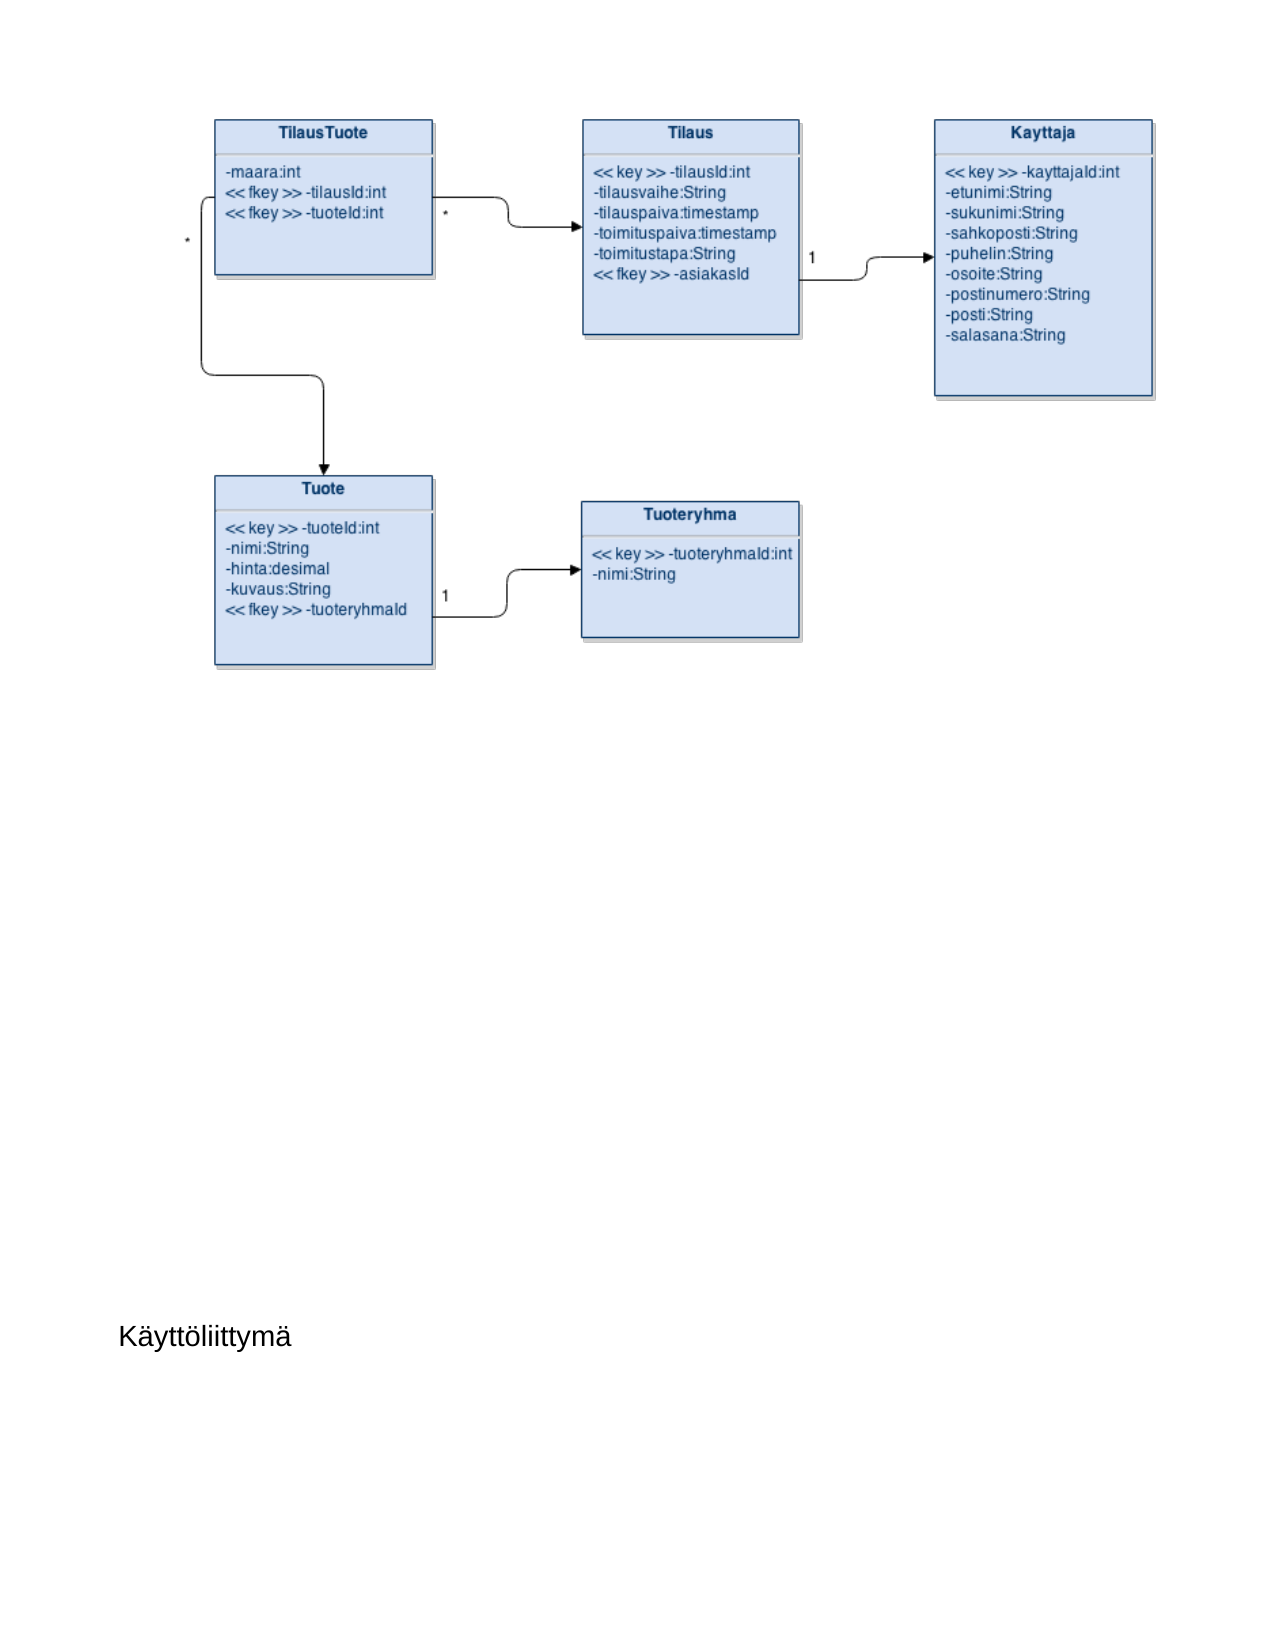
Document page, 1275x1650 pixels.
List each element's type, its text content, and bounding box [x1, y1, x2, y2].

picture [118, 118, 1157, 675]
subtitle Käyttöliittymä [118, 1318, 1157, 1352]
